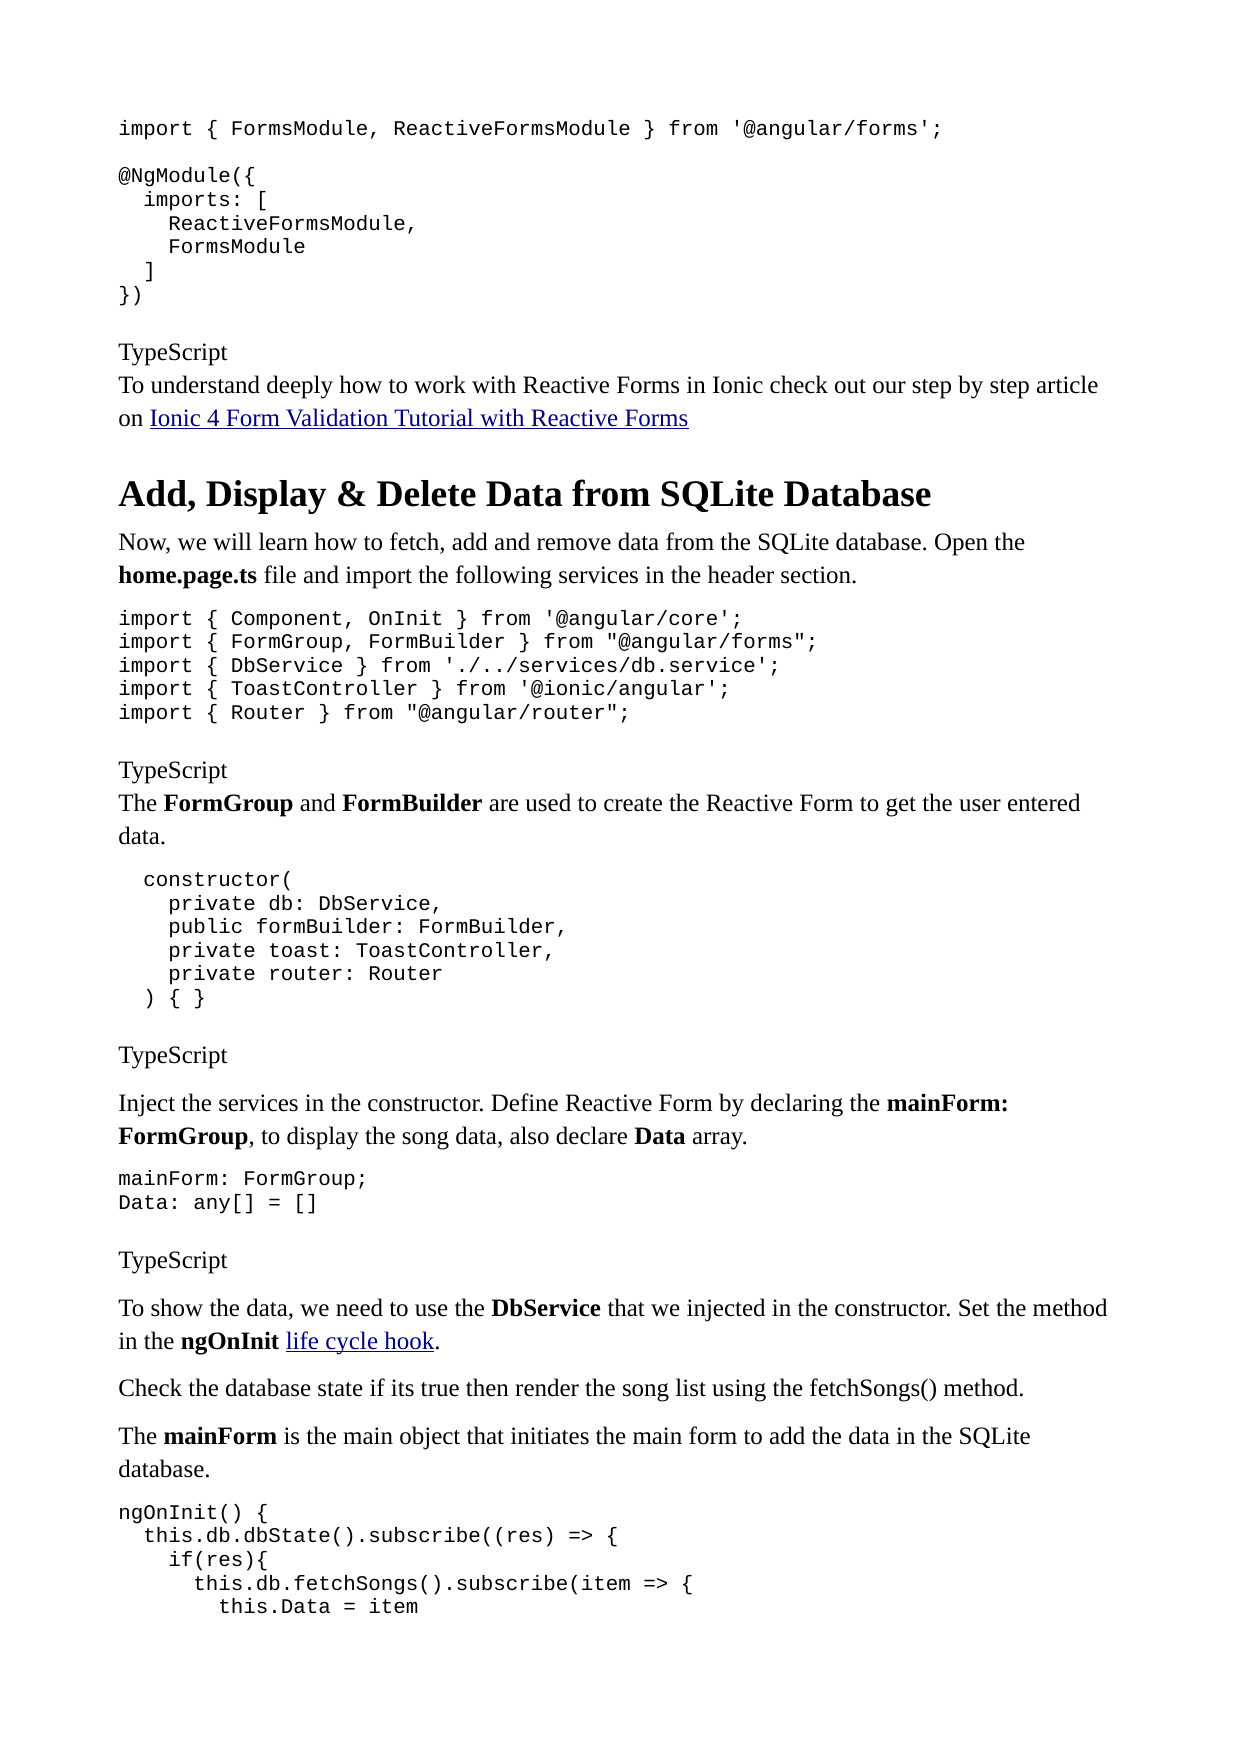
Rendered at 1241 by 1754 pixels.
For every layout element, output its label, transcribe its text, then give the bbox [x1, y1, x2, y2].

text }) [118, 284, 1122, 307]
text import { Component, OnInit } from '@angular/core'; [118, 607, 1122, 631]
text this.Data = item [118, 1596, 1122, 1620]
subtitle Add, Display & Delete Data from SQLite Database [118, 471, 1122, 514]
text ngOnInit() { [118, 1502, 1122, 1525]
text import { ToastController } from '@ionic/angular'; [118, 678, 1122, 702]
text ReactiveFormsModule, [118, 213, 1122, 236]
text Now, we will learn how to fetch, add and remove data from the SQLite database. Open the home.page.ts file and import the following services in the header section. [118, 527, 1122, 589]
text public formBuilder: FormBuilder, [118, 916, 1122, 940]
text TypeScript [118, 1040, 1122, 1069]
text TypeScript [118, 337, 1122, 366]
text To show the data, we need to use the DbService that we injected in the constructor. Set the method in the ngOnInit life cycle hook. [118, 1293, 1122, 1354]
text import { FormsModule, ReactiveFormsModule } from '@angular/forms'; [118, 118, 1122, 142]
text imports: [ [118, 189, 1122, 213]
text this.db.dbState().subscribe((res) => { [118, 1525, 1122, 1549]
text this.db.fetchSongs().subscribe(item => { [118, 1573, 1122, 1596]
text mainForm: FormGroup; [118, 1168, 1122, 1192]
text private db: DbService, [118, 892, 1122, 916]
text constructor( [118, 869, 1122, 892]
text The FormGroup and FormBuilder are used to create the Reactive Form to get the user entered data. [118, 788, 1122, 850]
text import { Router } from "@angular/router"; [118, 702, 1122, 726]
text The mainForm is the main object that initiates the main form to add the data in the SQLite database. [118, 1421, 1122, 1483]
text TypeScript [118, 755, 1122, 784]
text To understand deeply how to work with Reactive Forms in Ionic check out our step by step article on Ionic 4 Form Validation Tutorial with Reactive Forms [118, 370, 1122, 432]
text import { DbService } from './../services/db.service'; [118, 655, 1122, 678]
text @NgModule({ [118, 165, 1122, 189]
text ] [118, 260, 1122, 284]
text FormsModule [118, 236, 1122, 260]
text ) { } [118, 987, 1122, 1011]
text import { FormGroup, FormBuilder } from "@angular/forms"; [118, 631, 1122, 655]
text private router: Router [118, 963, 1122, 987]
text Data: any[] = [] [118, 1192, 1122, 1216]
text private toast: ToastController, [118, 940, 1122, 963]
text Inject the services in the constructor. Define Reactive Form by declaring the mainForm: FormGroup, to display the song data, also declare Data array. [118, 1088, 1122, 1149]
text Check the database state if its true then render the song list using the fetchSongs() method. [118, 1373, 1122, 1402]
text if(res){ [118, 1549, 1122, 1573]
text TypeScript [118, 1245, 1122, 1274]
